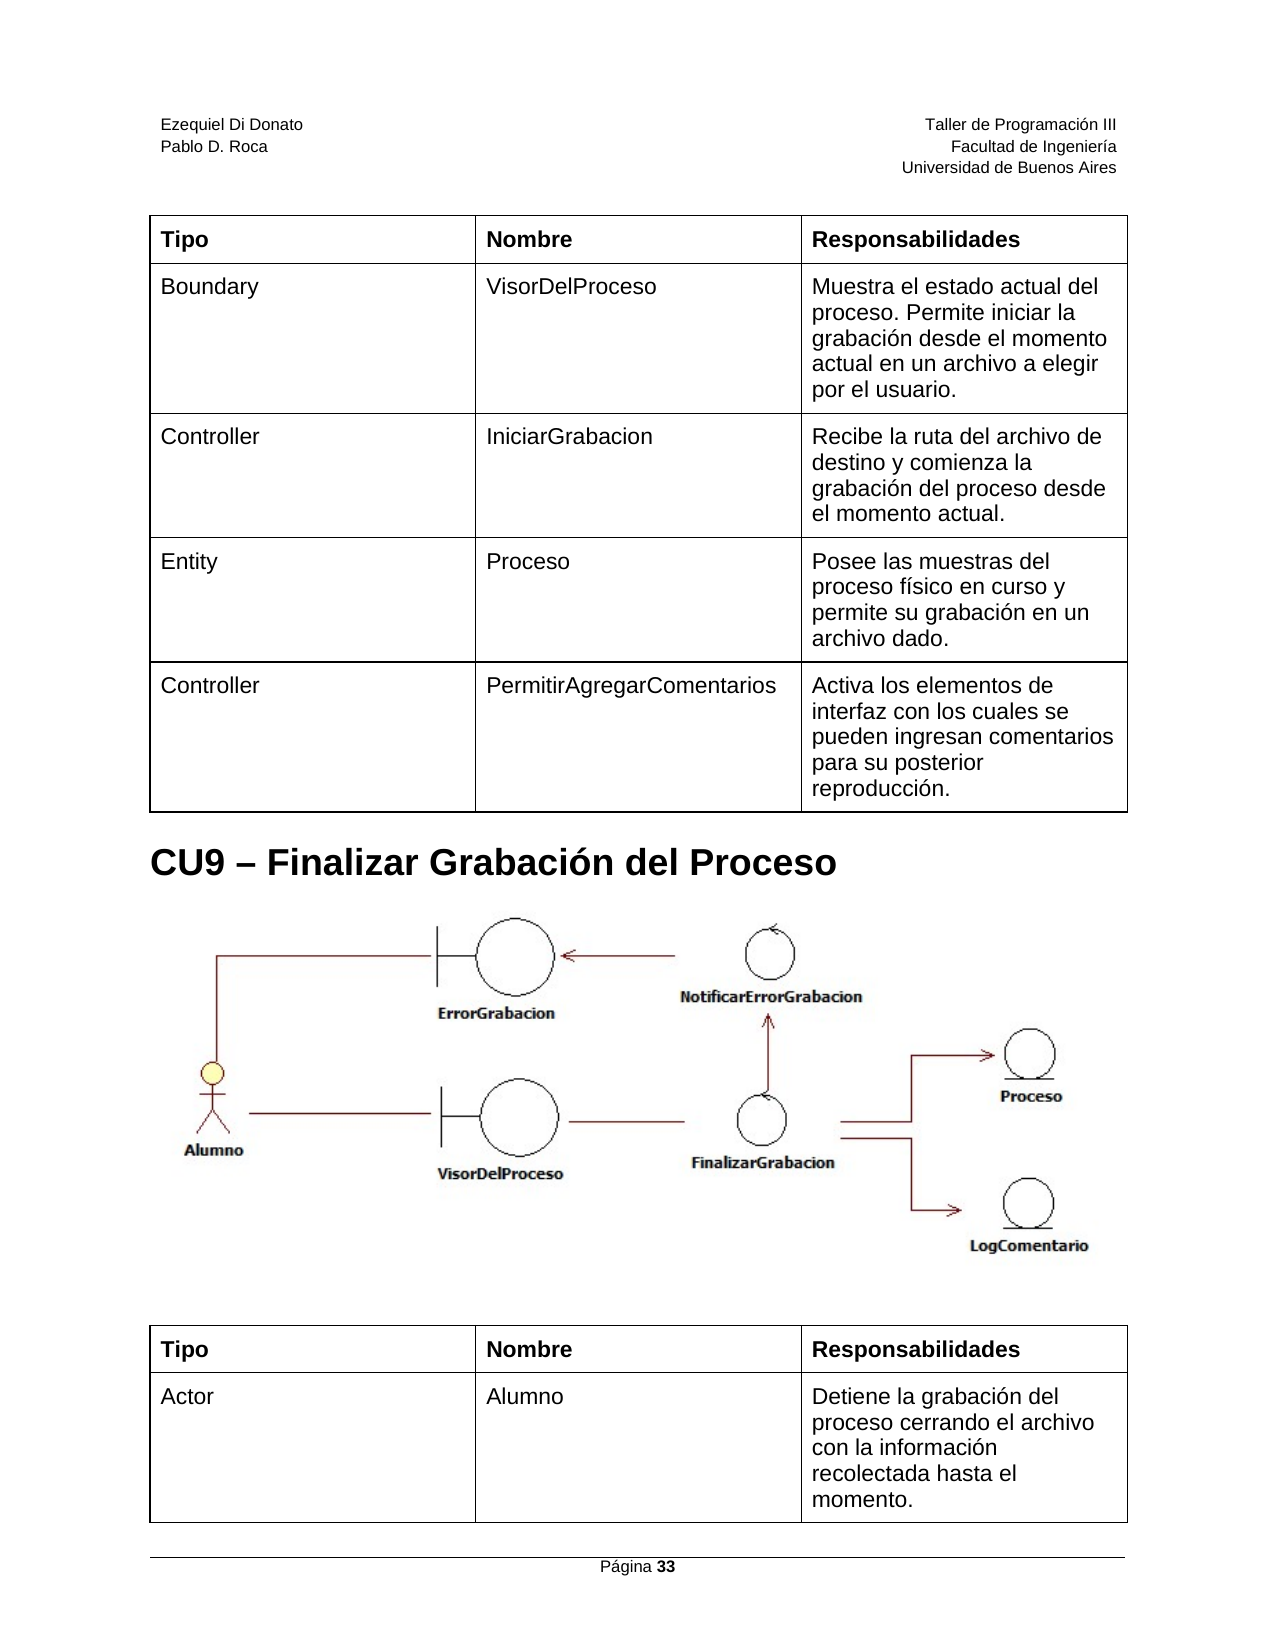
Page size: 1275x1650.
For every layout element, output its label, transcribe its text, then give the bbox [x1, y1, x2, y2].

table_cell Posee las muestras del proceso físico en curso y permite su grabación en un archivo dado. [802, 538, 1127, 661]
table_cell Entity [151, 538, 475, 661]
table_cell Activa los elementos de interfaz con los cuales se pueden ingresan comentarios para su posterior reproducción. [802, 663, 1127, 811]
table_cell Proceso [476, 538, 801, 661]
table_cell Controller [151, 414, 475, 537]
table_cell Actor [151, 1373, 475, 1522]
table_header Nombre [476, 216, 801, 263]
table_cell Recibe la ruta del archivo de destino y comienza la grabación del proceso desde el momento actual. [802, 414, 1127, 537]
table_header Tipo [151, 1326, 475, 1372]
table_cell Detiene la grabación del proceso cerrando el archivo con la información recolectada hasta el momento. [802, 1373, 1127, 1522]
table_header Responsabilidades [802, 1326, 1127, 1372]
table_cell Muestra el estado actual del proceso. Permite iniciar la grabación desde el momento actual en un archivo a elegir por el usuario. [802, 264, 1127, 413]
table_cell Alumno [476, 1373, 801, 1522]
picture [150, 890, 1125, 1290]
table_cell IniciarGrabacion [476, 414, 801, 537]
table_cell Boundary [151, 264, 475, 413]
table_header Responsabilidades [802, 216, 1127, 263]
table_cell VisorDelProceso [476, 264, 801, 413]
table_header Tipo [151, 216, 475, 263]
table_cell Controller [151, 663, 475, 811]
subtitle CU9 – Finalizar Grabación del Proceso [150, 842, 1125, 884]
table_cell PermitirAgregarComentarios [476, 663, 801, 811]
table_header Nombre [476, 1326, 801, 1372]
